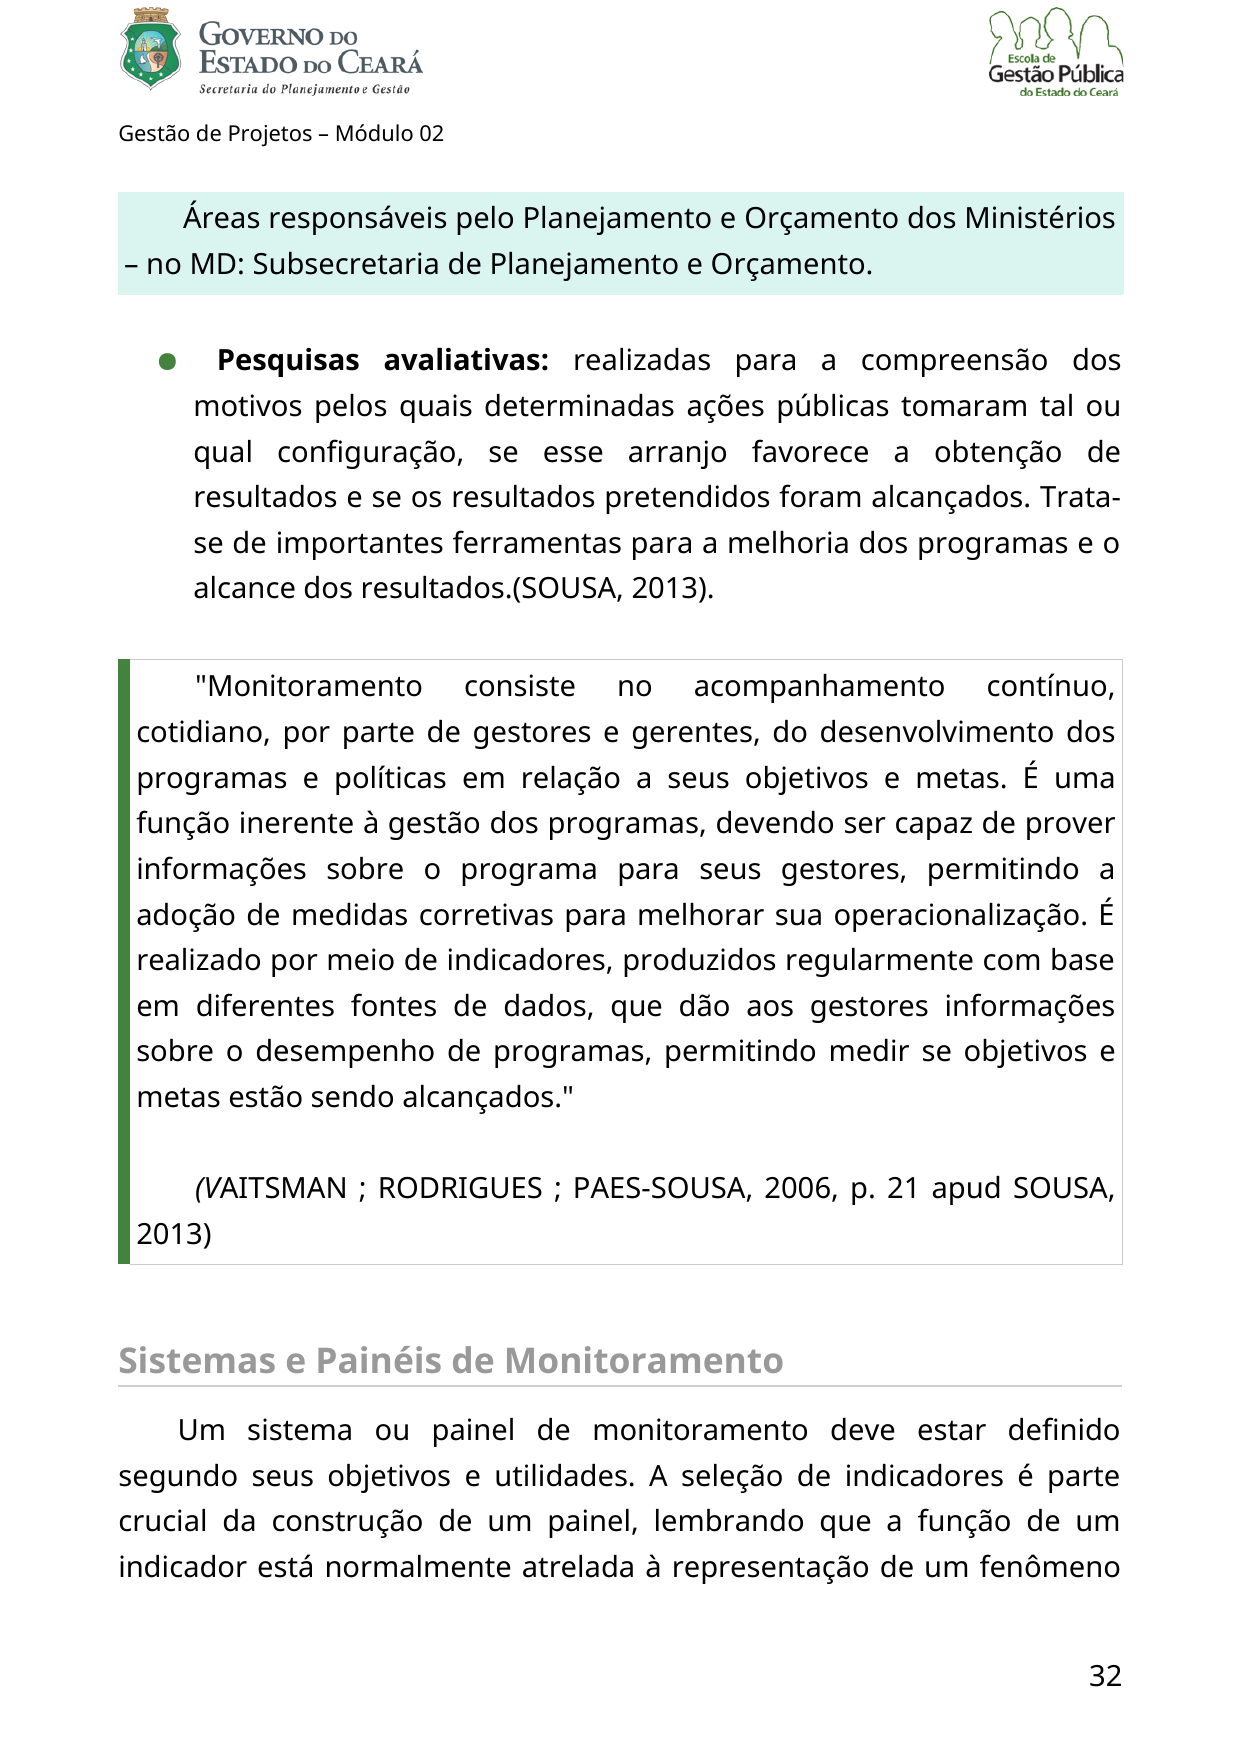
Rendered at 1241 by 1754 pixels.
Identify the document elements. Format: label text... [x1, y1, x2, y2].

table_header "Monitoramento consiste no acompanhamento contínuo, cotidiano, por parte de gestores e gerentes, do desenvolvimento dos programas e políticas em relação a seus objetivos e metas. É uma função inerente à gestão dos programas, devendo ser capaz de prover informações sobre o programa para seus gestores, permitindo a adoção de medidas corretivas para melhorar sua operacionalização. É realizado por meio de indicadores, produzidos regularmente com base em diferentes fontes de dados, que dão aos gestores informações sobre o desempenho de programas, permitindo medir se objetivos e metas estão sendo alcançados." (VAITSMAN ; RODRIGUES ; PAES-SOUSA, 2006, p. 21 apud SOUSA, 2013) [130, 660, 1122, 1264]
table_header [118, 659, 130, 1264]
table_cell Áreas responsáveis pelo Planejamento e Orçamento dos Ministérios – no MD: Subsecretaria de Planejamento e Orçamento. [119, 193, 1123, 294]
picture [120, 7, 1124, 96]
list Pesquisas avaliativas: realizadas para a compreensão dos motivos pelos quais determinadas ações públicas tomaram tal ou qual configuração, se esse arranjo favorece a obtenção de resultados e se os resultados pretendidos foram alcançados. Trata-se de importantes ferramentas para a melhoria dos programas e o alcance dos resultados.(SOUSA, 2013). [156, 339, 1122, 607]
subtitle Sistemas e Painéis de Monitoramento [118, 1335, 1122, 1385]
text Um sistema ou painel de monitoramento deve estar definido segundo seus objetivos e utilidades. A seleção de indicadores é parte crucial da construção de um painel, lembrando que a função de um indicador está normalmente atrelada à representação de um fenômeno [118, 1409, 1122, 1586]
